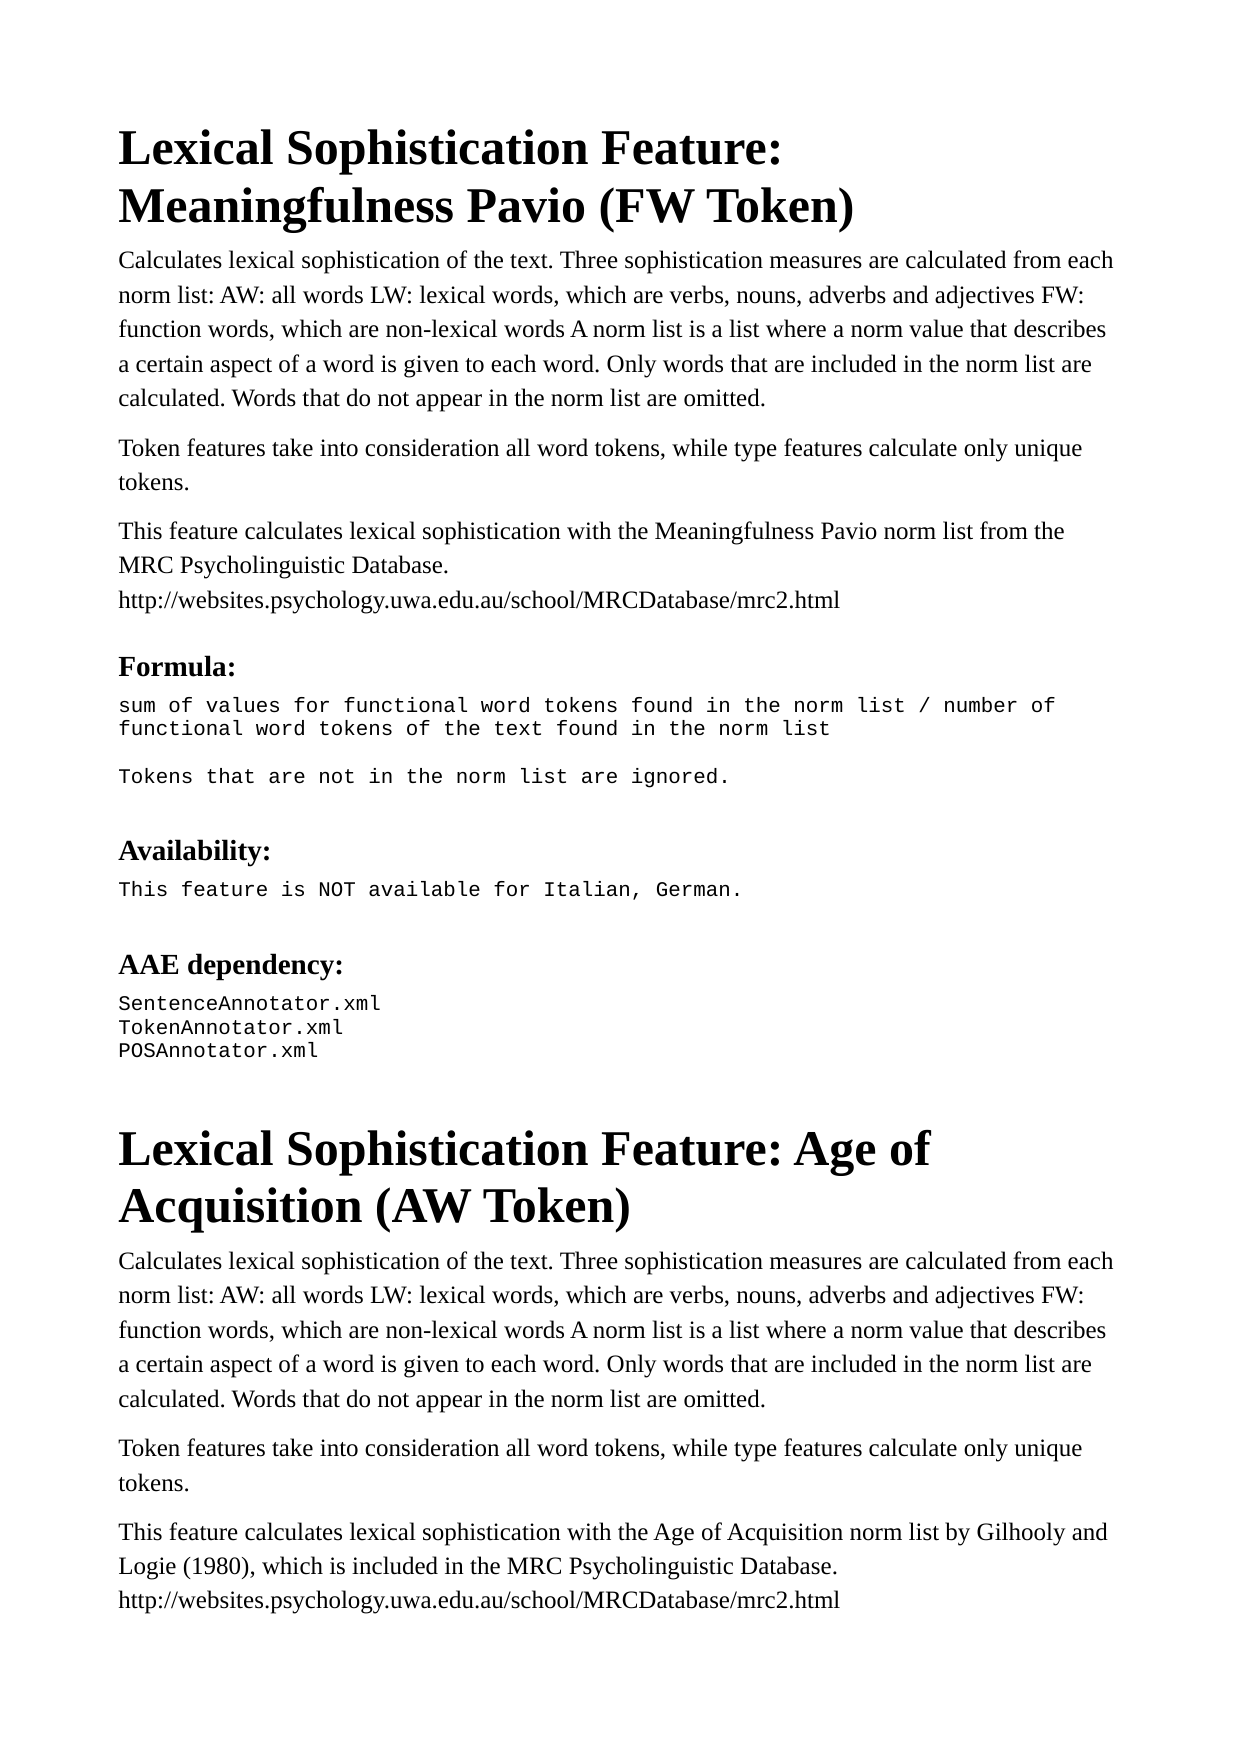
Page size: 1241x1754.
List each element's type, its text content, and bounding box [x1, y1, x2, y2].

text Token features take into consideration all word tokens, while type features calculate only unique tokens. [118, 433, 1122, 496]
text This feature calculates lexical sophistication with the Meaningfulness Pavio norm list from the MRC Psycholinguistic Database. http://websites.psychology.uwa.edu.au/school/MRCDatabase/mrc2.html [118, 516, 1122, 614]
text Calculates lexical sophistication of the text. Three sophistication measures are calculated from each norm list: AW: all words LW: lexical words, which are verbs, nouns, adverbs and adjectives FW: function words, which are non-lexical words A norm list is a list where a norm value that describes a certain aspect of a word is given to each word. Only words that are included in the norm list are calculated. Words that do not appear in the norm list are omitted. [118, 1246, 1122, 1413]
subtitle AAE dependency: [118, 947, 1122, 981]
subtitle Formula: [118, 649, 1122, 682]
text This feature calculates lexical sophistication with the Age of Acquisition norm list by Gilhooly and Logie (1980), which is included in the MRC Psycholinguistic Database. http://websites.psychology.uwa.edu.au/school/MRCDatabase/mrc2.html [118, 1517, 1122, 1614]
text sum of values for functional word tokens found in the norm list / number of functional word tokens of the text found in the norm list [118, 695, 1122, 742]
text SentenceAnnotator.xml [118, 993, 1122, 1017]
text Calculates lexical sophistication of the text. Three sophistication measures are calculated from each norm list: AW: all words LW: lexical words, which are verbs, nouns, adverbs and adjectives FW: function words, which are non-lexical words A norm list is a list where a norm value that describes a certain aspect of a word is given to each word. Only words that are included in the norm list are calculated. Words that do not appear in the norm list are omitted. [118, 246, 1122, 412]
subtitle Lexical Sophistication Feature: Meaningfulness Pavio (FW Token) [118, 118, 1122, 233]
subtitle Lexical Sophistication Feature: Age of Acquisition (AW Token) [118, 1119, 1122, 1234]
text TokenAnnotator.xml [118, 1017, 1122, 1041]
text POSAnnotator.xml [118, 1041, 1122, 1064]
text Tokens that are not in the norm list are ignored. [118, 766, 1122, 789]
text Token features take into consideration all word tokens, while type features calculate only unique tokens. [118, 1433, 1122, 1496]
subtitle Availability: [118, 833, 1122, 867]
text This feature is NOT available for Italian, German. [118, 879, 1122, 903]
